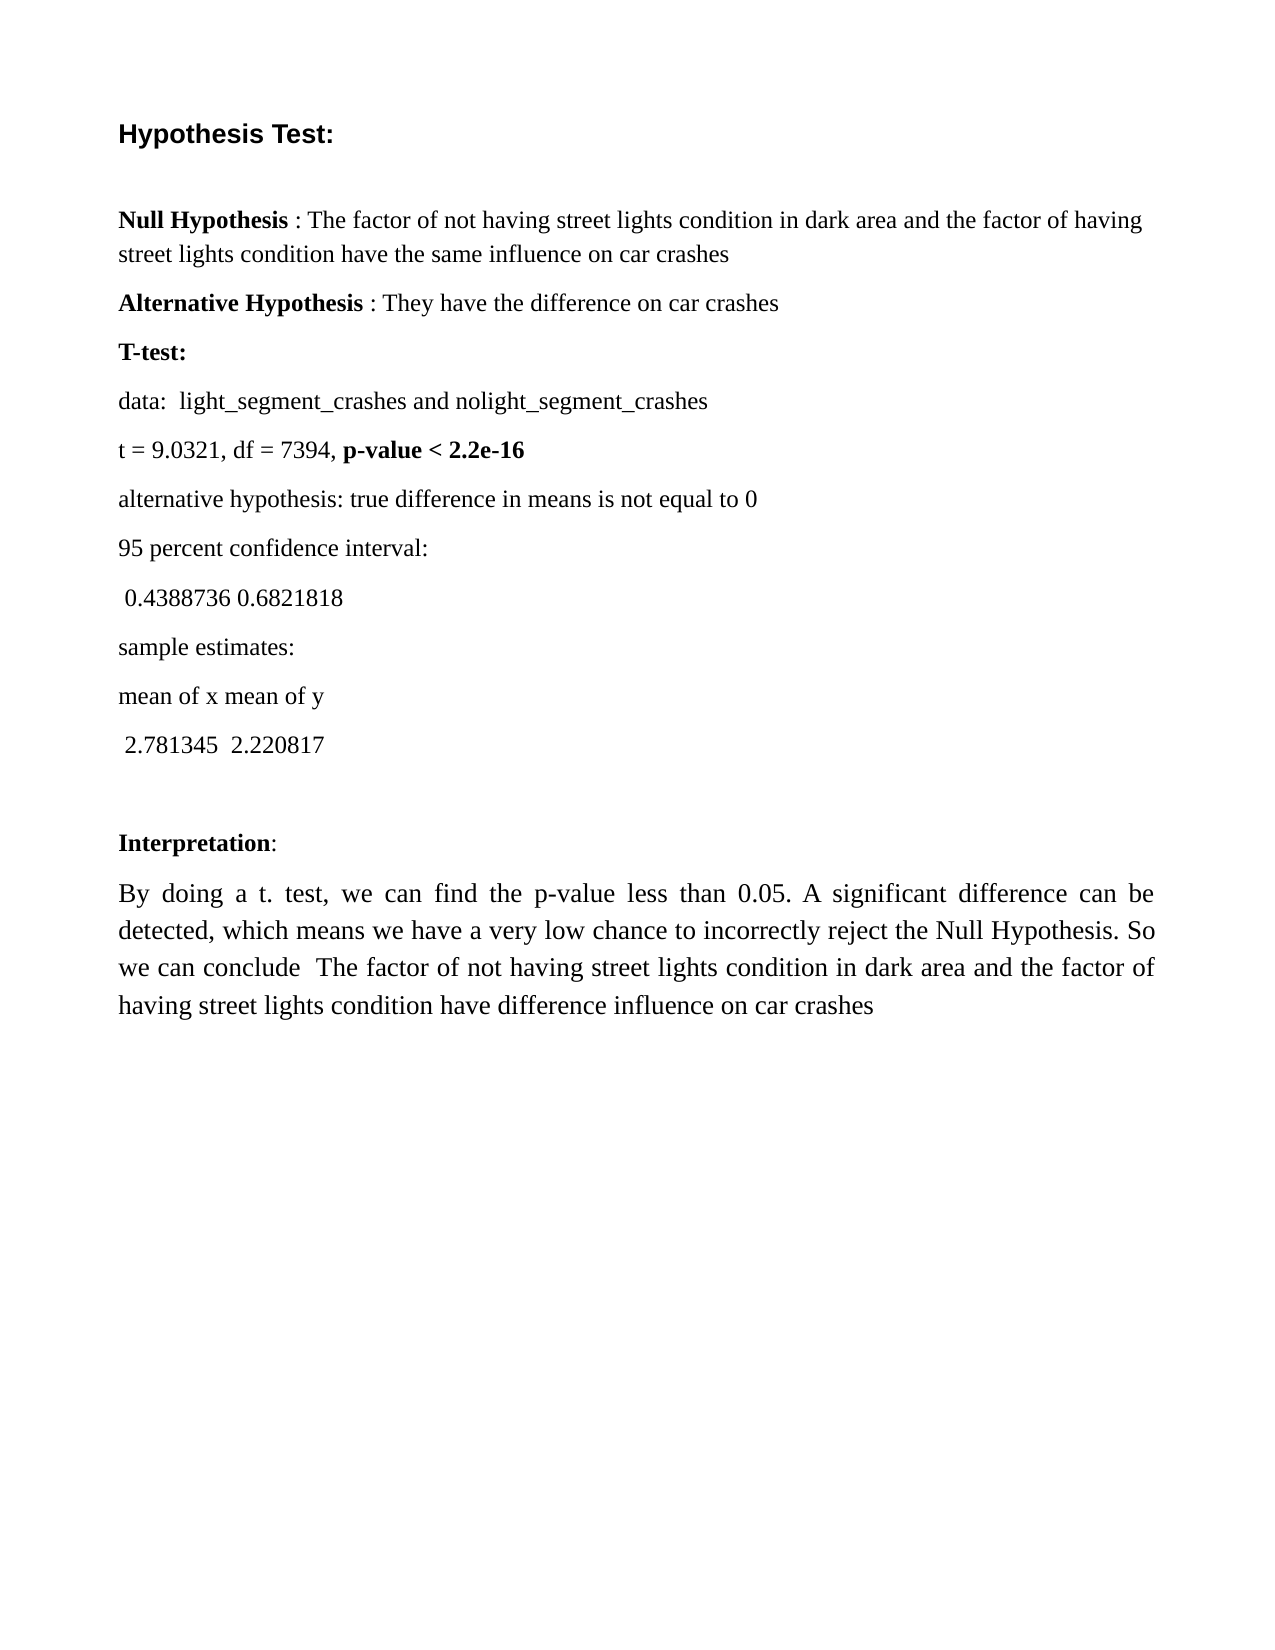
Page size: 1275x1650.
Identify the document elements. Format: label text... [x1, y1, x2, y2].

text Null Hypothesis : The factor of not having street lights condition in dark area and the factor of having street lights condition have the same influence on car crashes [118, 205, 1157, 268]
text By doing a t. test, we can find the p-value less than 0.05. A significant difference can be detected, which means we have a very low chance to incorrectly reject the Null Hypothesis. So we can conclude The factor of not having street lights condition in dark area and the factor of having street lights condition have difference influence on car crashes [118, 877, 1157, 1020]
text alternative hypothesis: true difference in means is not equal to 0 [118, 484, 1157, 513]
text t = 9.0321, df = 7394, p-value < 2.2e-16 [118, 435, 1157, 464]
text sample estimates: [118, 632, 1157, 660]
subtitle Hypothesis Test: [118, 118, 1157, 149]
text Interpretation: [118, 828, 1157, 857]
text data: light_segment_crashes and nolight_segment_crashes [118, 386, 1157, 415]
text mean of x mean of y [118, 681, 1157, 709]
text Alternative Hypothesis : They have the difference on car crashes [118, 288, 1157, 317]
text T-test: [118, 337, 1157, 366]
text 2.781345 2.220817 [118, 730, 1157, 758]
text 95 percent confidence interval: [118, 533, 1157, 562]
text 0.4388736 0.6821818 [118, 583, 1157, 611]
